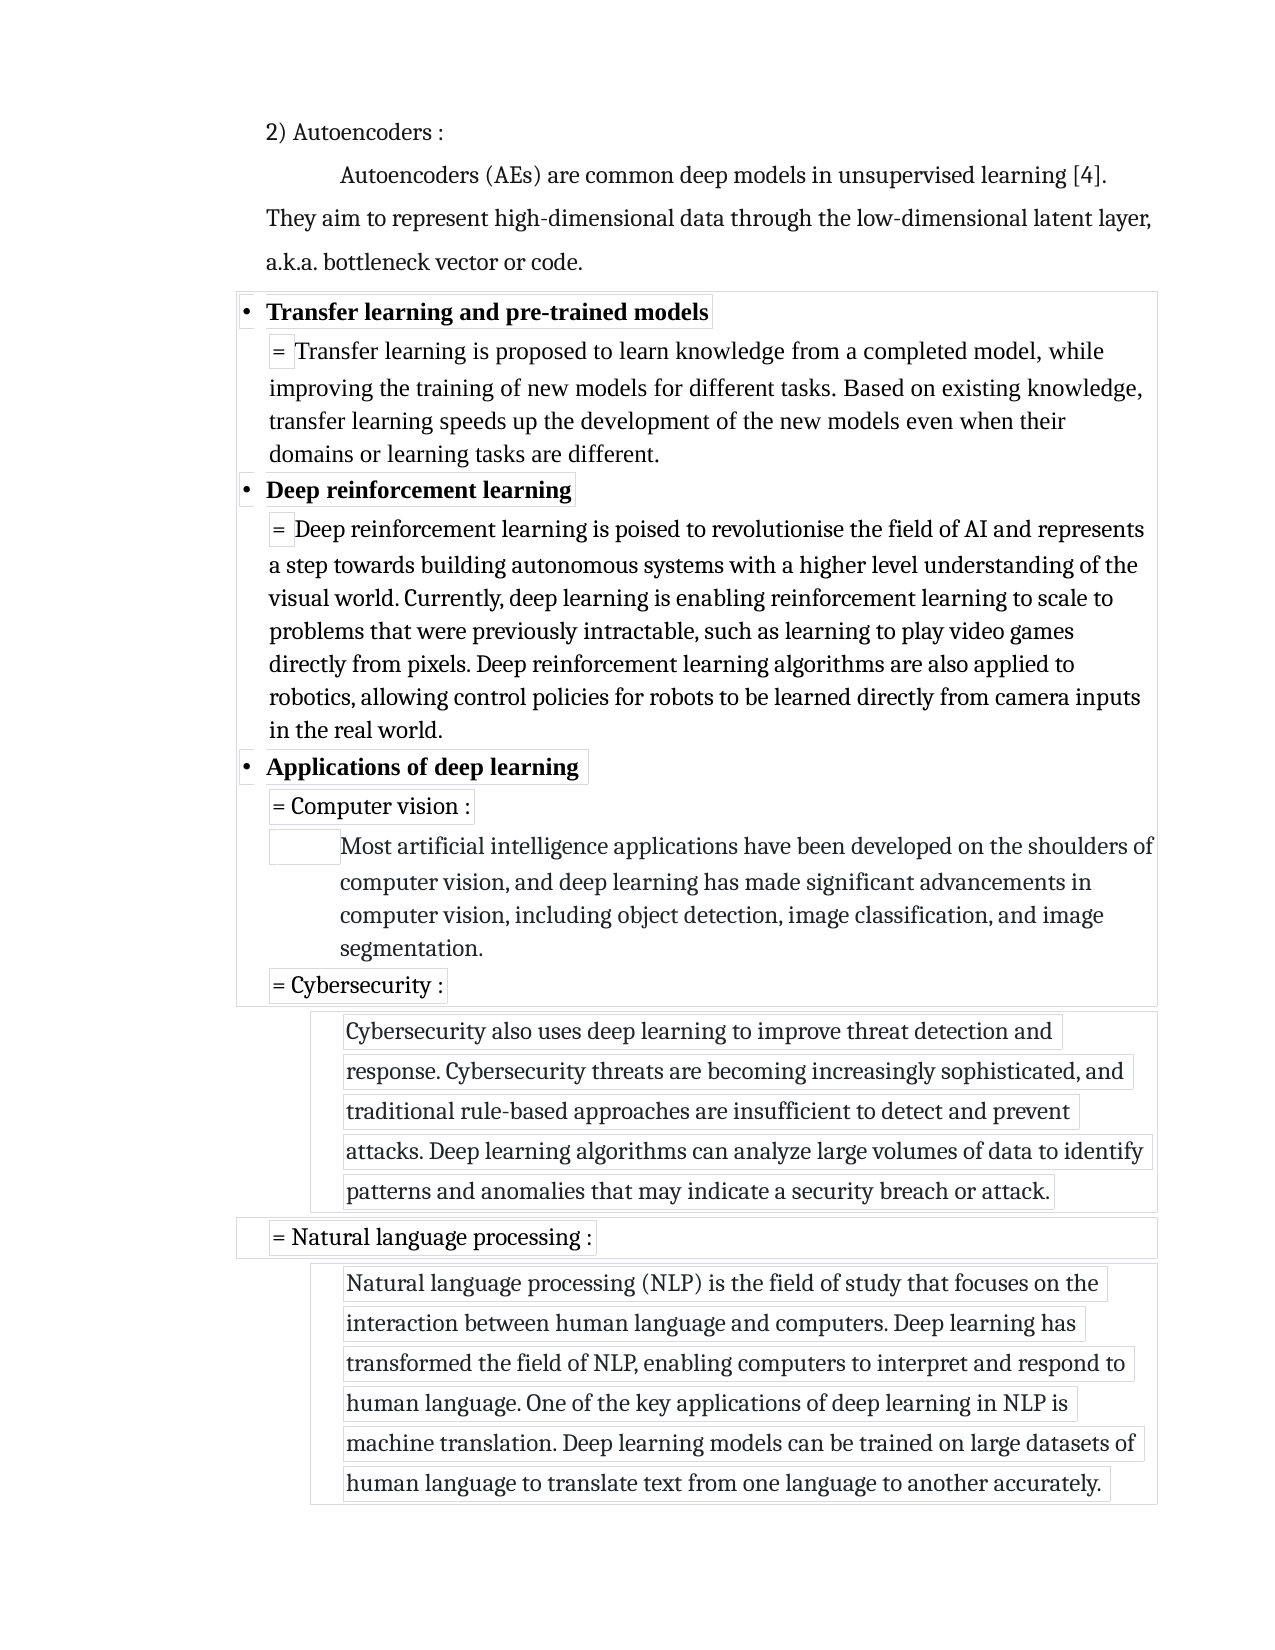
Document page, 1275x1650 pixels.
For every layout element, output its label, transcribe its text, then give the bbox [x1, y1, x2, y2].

list Most artificial intelligence applications have been developed on the shoulders of computer vision, and deep learning has made significant advancements in computer vision, including object detection, image classification, and image segmentation. = Cybersecurity : [237, 826, 1157, 1006]
list = Computer vision : [237, 786, 1157, 824]
list = Natural language processing : [237, 1218, 1157, 1258]
list Deep reinforcement learning [237, 469, 1157, 507]
list = Transfer learning is proposed to learn knowledge from a completed model, while improving the training of new models for different tasks. Based on existing knowledge, transfer learning speeds up the development of the new models even when their domains or learning tasks are different. [237, 331, 1157, 467]
list = Deep reinforcement learning is poised to revolutionise the field of AI and represents a step towards building autonomous systems with a higher level understanding of the visual world. Currently, deep learning is enabling reinforcement learning to scale to problems that were previously intractable, such as learning to play video games directly from pixels. Deep reinforcement learning algorithms are also applied to robotics, allowing control policies for robots to be learned directly from camera inputs in the real world. [237, 509, 1157, 745]
list Transfer learning and pre-trained models [237, 292, 1157, 328]
list Applications of deep learning [237, 746, 1157, 784]
text 2) Autoencoders : Autoencoders (AEs) are common deep models in unsupervised learning [4]. They aim to represent high-dimensional data through the low-dimensional latent layer, a.k.a. bottleneck vector or code. [118, 118, 1157, 276]
list Natural language processing (NLP) is the field of study that focuses on the interaction between human language and computers. Deep learning has transformed the field of NLP, enabling computers to interpret and respond to human language. One of the key applications of deep learning in NLP is machine translation. Deep learning models can be trained on large datasets of human language to translate text from one language to another accurately. [311, 1264, 1157, 1504]
list Cybersecurity also uses deep learning to improve threat detection and response. Cybersecurity threats are becoming increasingly sophisticated, and traditional rule-based approaches are insufficient to detect and prevent attacks. Deep learning algorithms can analyze large volumes of data to identify patterns and anomalies that may indicate a security breach or attack. [311, 1012, 1157, 1212]
